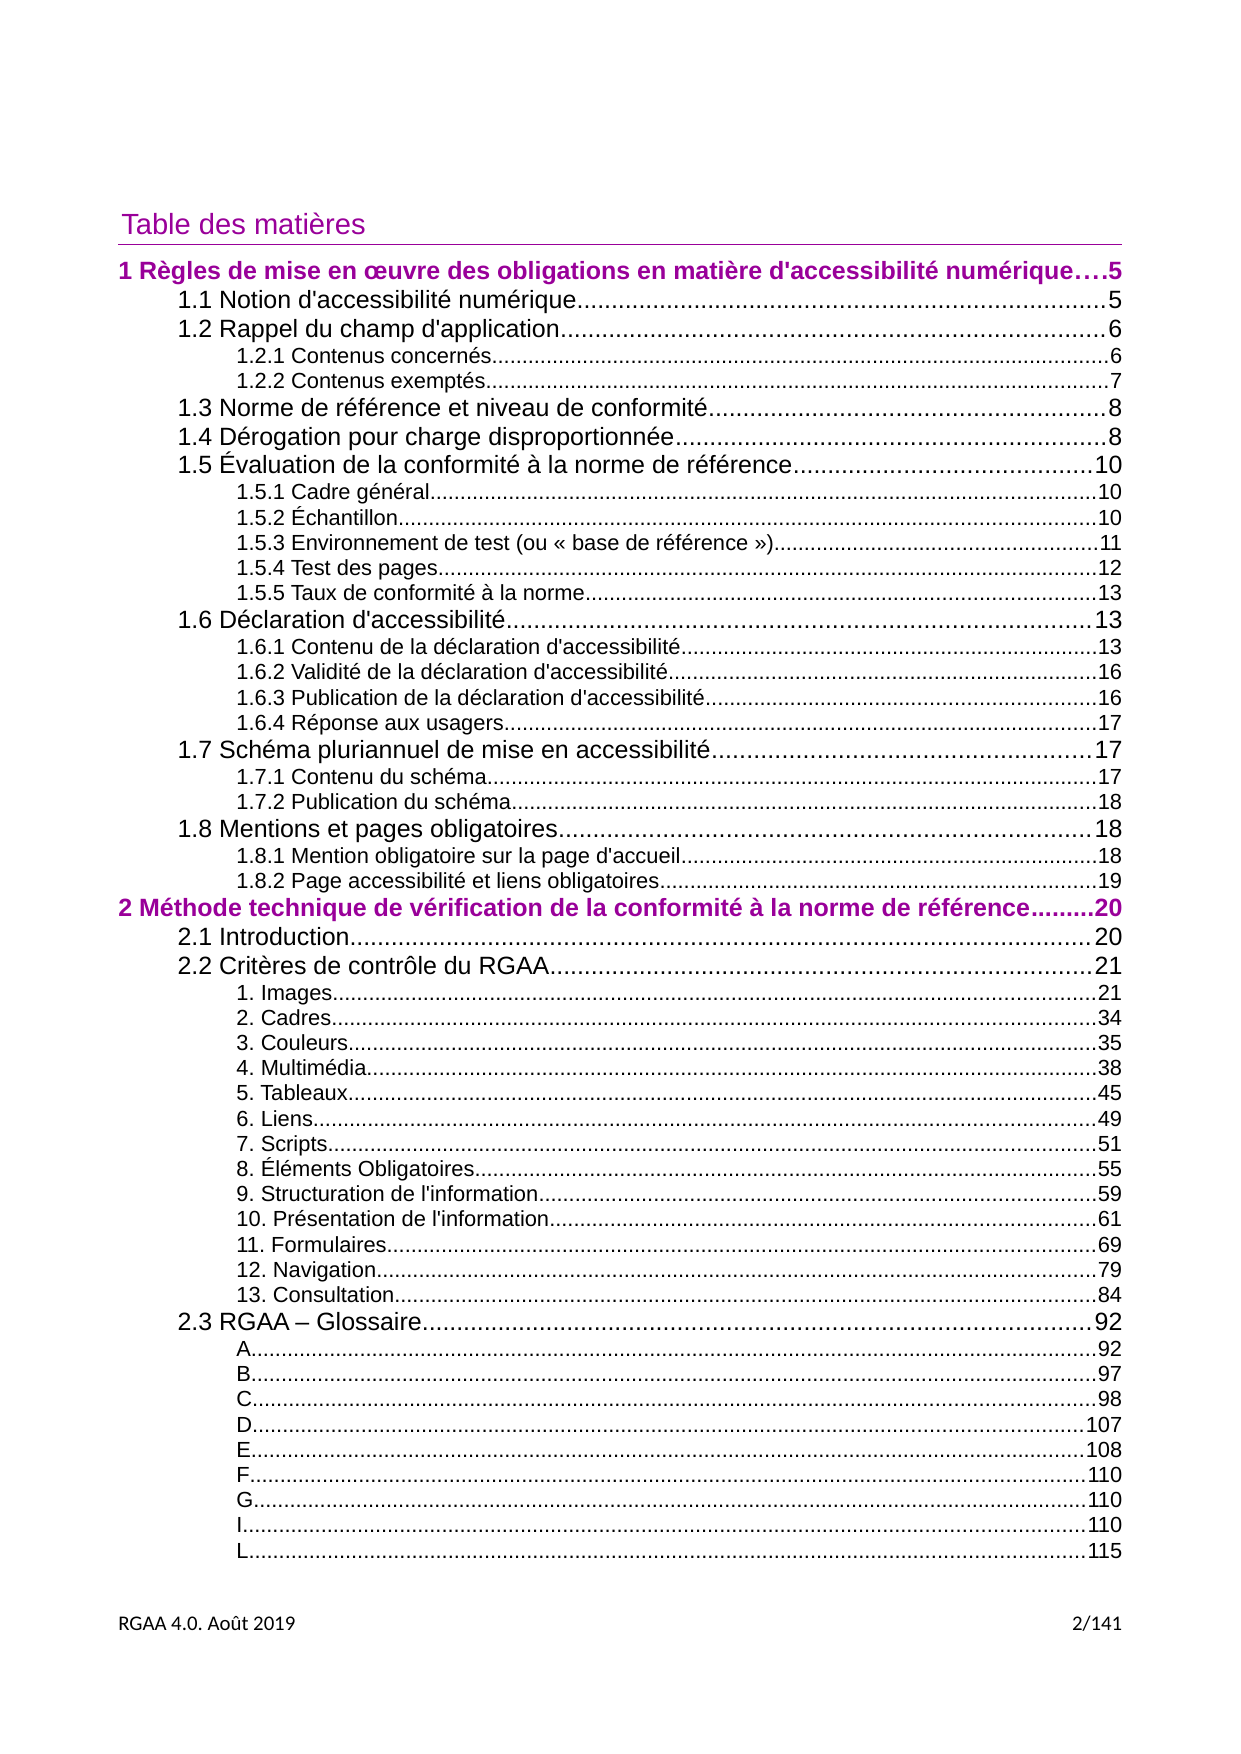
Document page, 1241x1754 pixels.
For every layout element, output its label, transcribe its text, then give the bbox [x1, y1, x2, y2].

text 2 Méthode technique de vérification de la conformité à la norme de référence 20 [118, 893, 1122, 922]
text 1.6.4 Réponse aux usagers 17 [236, 709, 1122, 735]
text 1.8 Mentions et pages obligatoires 18 [177, 814, 1122, 843]
text 1.6 Déclaration d'accessibilité 13 [177, 605, 1122, 634]
subtitle Table des matières [118, 204, 1122, 244]
text 1. Images 21 [236, 979, 1122, 1004]
text 10. Présentation de l'information 61 [236, 1206, 1122, 1231]
text C 98 [236, 1386, 1122, 1411]
text 1.5 Évaluation de la conformité à la norme de référence 10 [177, 450, 1122, 479]
text B 97 [236, 1361, 1122, 1386]
text 1.6.3 Publication de la déclaration d'accessibilité 16 [236, 684, 1122, 709]
text 2.1 Introduction 20 [177, 922, 1122, 951]
text 3. Couleurs 35 [236, 1030, 1122, 1055]
text 1.2.1 Contenus concernés 6 [236, 342, 1122, 368]
text 1.4 Dérogation pour charge disproportionnée 8 [177, 422, 1122, 450]
text 1.2.2 Contenus exemptés 7 [236, 368, 1122, 393]
text 9. Structuration de l'information 59 [236, 1181, 1122, 1206]
text 1.3 Norme de référence et niveau de conformité 8 [177, 393, 1122, 422]
text 7. Scripts 51 [236, 1131, 1122, 1156]
text 1.1 Notion d'accessibilité numérique 5 [177, 285, 1122, 314]
text 1.7.1 Contenu du schéma 17 [236, 763, 1122, 789]
text 6. Liens 49 [236, 1105, 1122, 1131]
text 1.6.1 Contenu de la déclaration d'accessibilité 13 [236, 634, 1122, 659]
text 4. Multimédia 38 [236, 1055, 1122, 1080]
text 13. Consultation 84 [236, 1282, 1122, 1307]
text 1.7.2 Publication du schéma 18 [236, 789, 1122, 814]
text 1.5.2 Échantillon 10 [236, 504, 1122, 529]
text G 110 [236, 1487, 1122, 1512]
text 8. Éléments Obligatoires 55 [236, 1156, 1122, 1181]
text I 110 [236, 1512, 1122, 1537]
text 12. Navigation 79 [236, 1257, 1122, 1282]
text E 108 [236, 1437, 1122, 1462]
text F 110 [236, 1462, 1122, 1487]
text 1.6.2 Validité de la déclaration d'accessibilité 16 [236, 659, 1122, 684]
text 1.8.1 Mention obligatoire sur la page d'accueil 18 [236, 843, 1122, 868]
text 1.5.5 Taux de conformité à la norme 13 [236, 580, 1122, 605]
text A 92 [236, 1336, 1122, 1361]
text 1.5.1 Cadre général 10 [236, 479, 1122, 504]
text 1.7 Schéma pluriannuel de mise en accessibilité 17 [177, 735, 1122, 763]
text 2.2 Critères de contrôle du RGAA 21 [177, 951, 1122, 979]
text 1.8.2 Page accessibilité et liens obligatoires 19 [236, 868, 1122, 893]
text L 115 [236, 1537, 1122, 1563]
text 1.2 Rappel du champ d'application 6 [177, 314, 1122, 342]
text 1 Règles de mise en œuvre des obligations en matière d'accessibilité numérique 5 [118, 256, 1122, 285]
text 2.3 RGAA – Glossaire 92 [177, 1307, 1122, 1336]
text 1.5.4 Test des pages 12 [236, 555, 1122, 580]
text 11. Formulaires 69 [236, 1231, 1122, 1257]
text 2. Cadres 34 [236, 1004, 1122, 1030]
text 5. Tableaux 45 [236, 1080, 1122, 1105]
text D 107 [236, 1411, 1122, 1437]
text 1.5.3 Environnement de test (ou « base de référence ») 11 [236, 529, 1122, 555]
